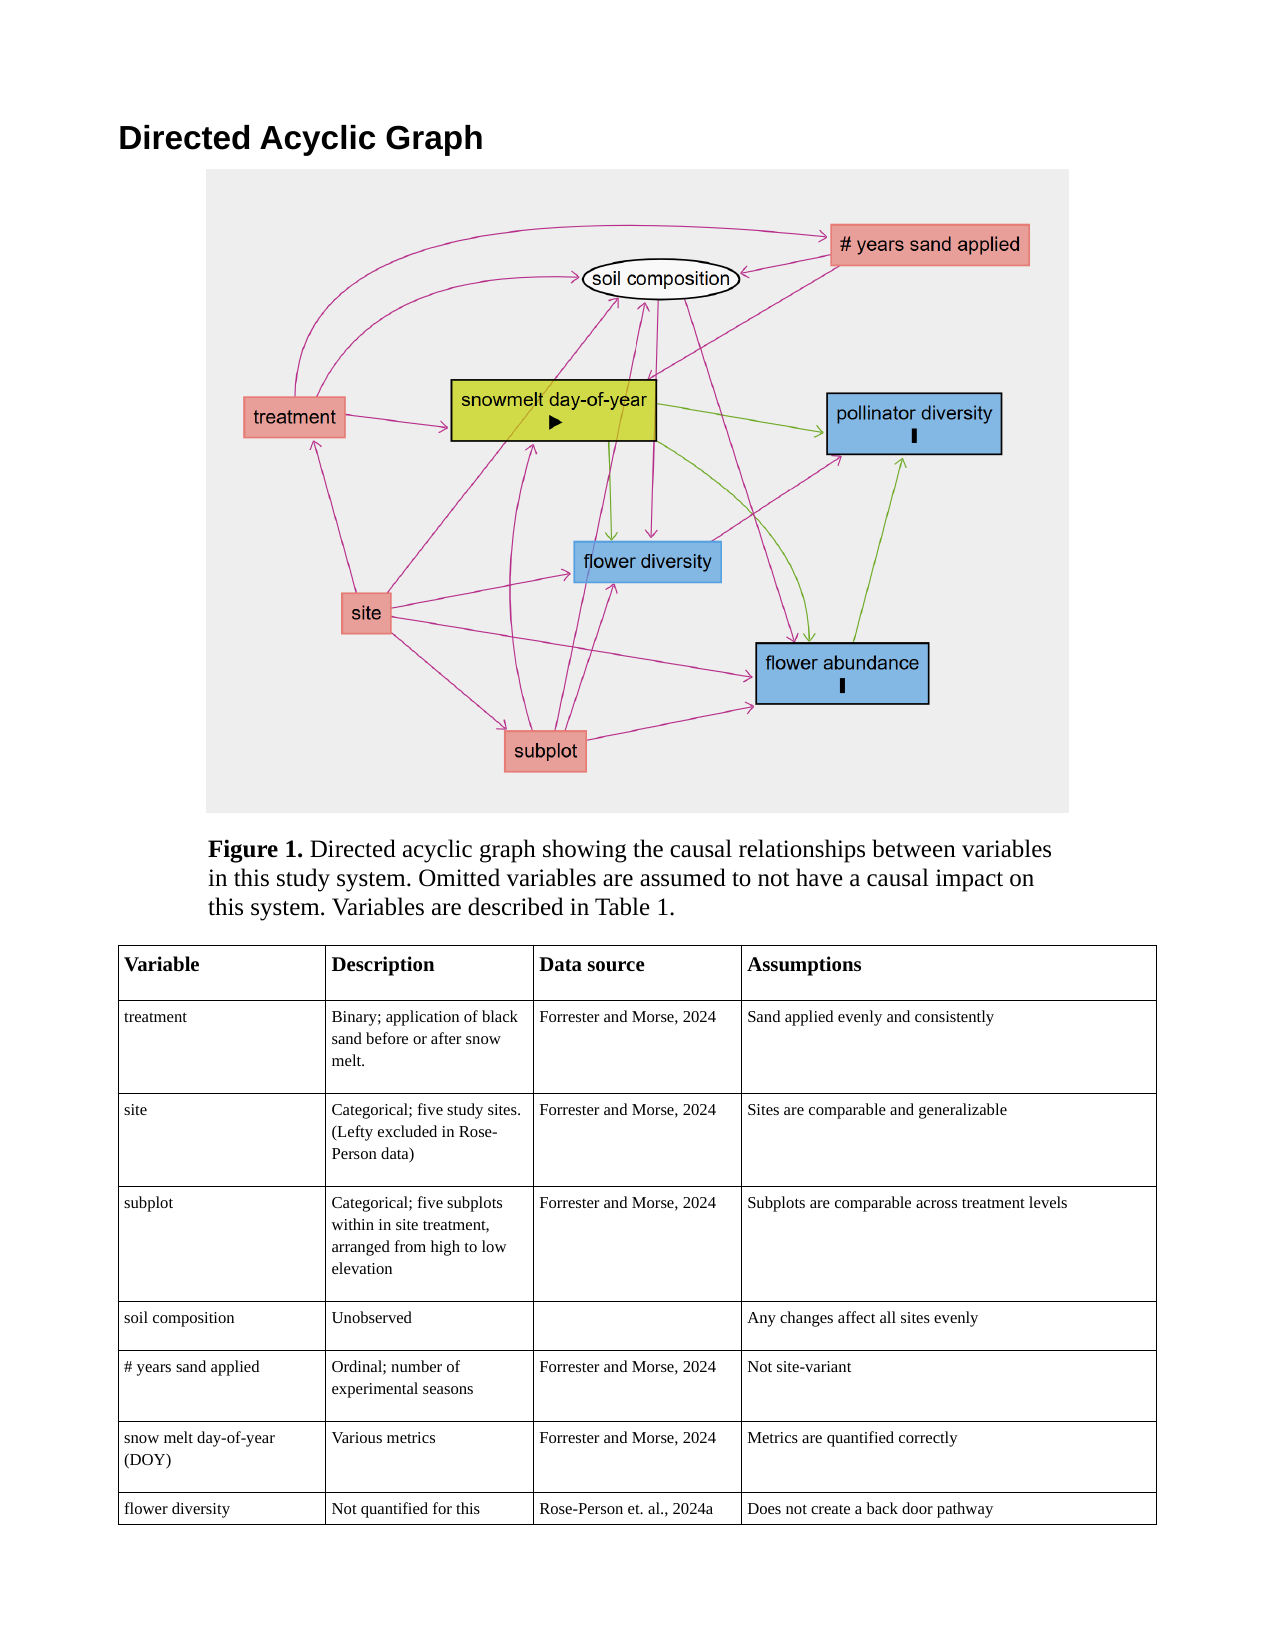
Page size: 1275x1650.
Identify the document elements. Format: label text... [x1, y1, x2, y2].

table_cell # years sand applied [119, 1351, 325, 1421]
table_cell Rose-Person et. al., 2024a [534, 1493, 741, 1523]
table_cell Not quantified for this [326, 1493, 533, 1523]
table_cell Categorical; five study sites. (Lefty excluded in Rose-Person data) [326, 1094, 533, 1186]
table_cell flower diversity [119, 1493, 325, 1523]
table_header Variable [119, 946, 325, 1000]
table_cell Sites are comparable and generalizable [742, 1094, 1156, 1186]
table_cell Forrester and Morse, 2024 [534, 1351, 741, 1421]
table_cell Does not create a back door pathway [742, 1493, 1156, 1523]
table_cell [534, 1302, 741, 1350]
table_cell Unobserved [326, 1302, 533, 1350]
table_header Description [326, 946, 533, 1000]
table_cell Not site-variant [742, 1351, 1156, 1421]
picture [206, 169, 1069, 813]
table_header Data source [534, 946, 741, 1000]
table_cell Sand applied evenly and consistently [742, 1001, 1156, 1093]
table_cell Categorical; five subplots within in site treatment, arranged from high to low elevation [326, 1187, 533, 1301]
table_cell Metrics are quantified correctly [742, 1422, 1156, 1492]
table_cell site [119, 1094, 325, 1186]
table_cell Binary; application of black sand before or after snow melt. [326, 1001, 533, 1093]
table_cell Any changes affect all sites evenly [742, 1302, 1156, 1350]
table_header Assumptions [742, 946, 1156, 1000]
table_cell soil composition [119, 1302, 325, 1350]
table_cell Forrester and Morse, 2024 [534, 1422, 741, 1492]
table_cell snow melt day-of-year (DOY) [119, 1422, 325, 1492]
table_cell subplot [119, 1187, 325, 1301]
table_cell Various metrics [326, 1422, 533, 1492]
subtitle Directed Acyclic Graph [118, 118, 1157, 157]
table_cell Subplots are comparable across treatment levels [742, 1187, 1156, 1301]
table_cell Ordinal; number of experimental seasons [326, 1351, 533, 1421]
table_cell Forrester and Morse, 2024 [534, 1001, 741, 1093]
table_cell treatment [119, 1001, 325, 1093]
table_cell Forrester and Morse, 2024 [534, 1094, 741, 1186]
table_cell Forrester and Morse, 2024 [534, 1187, 741, 1301]
